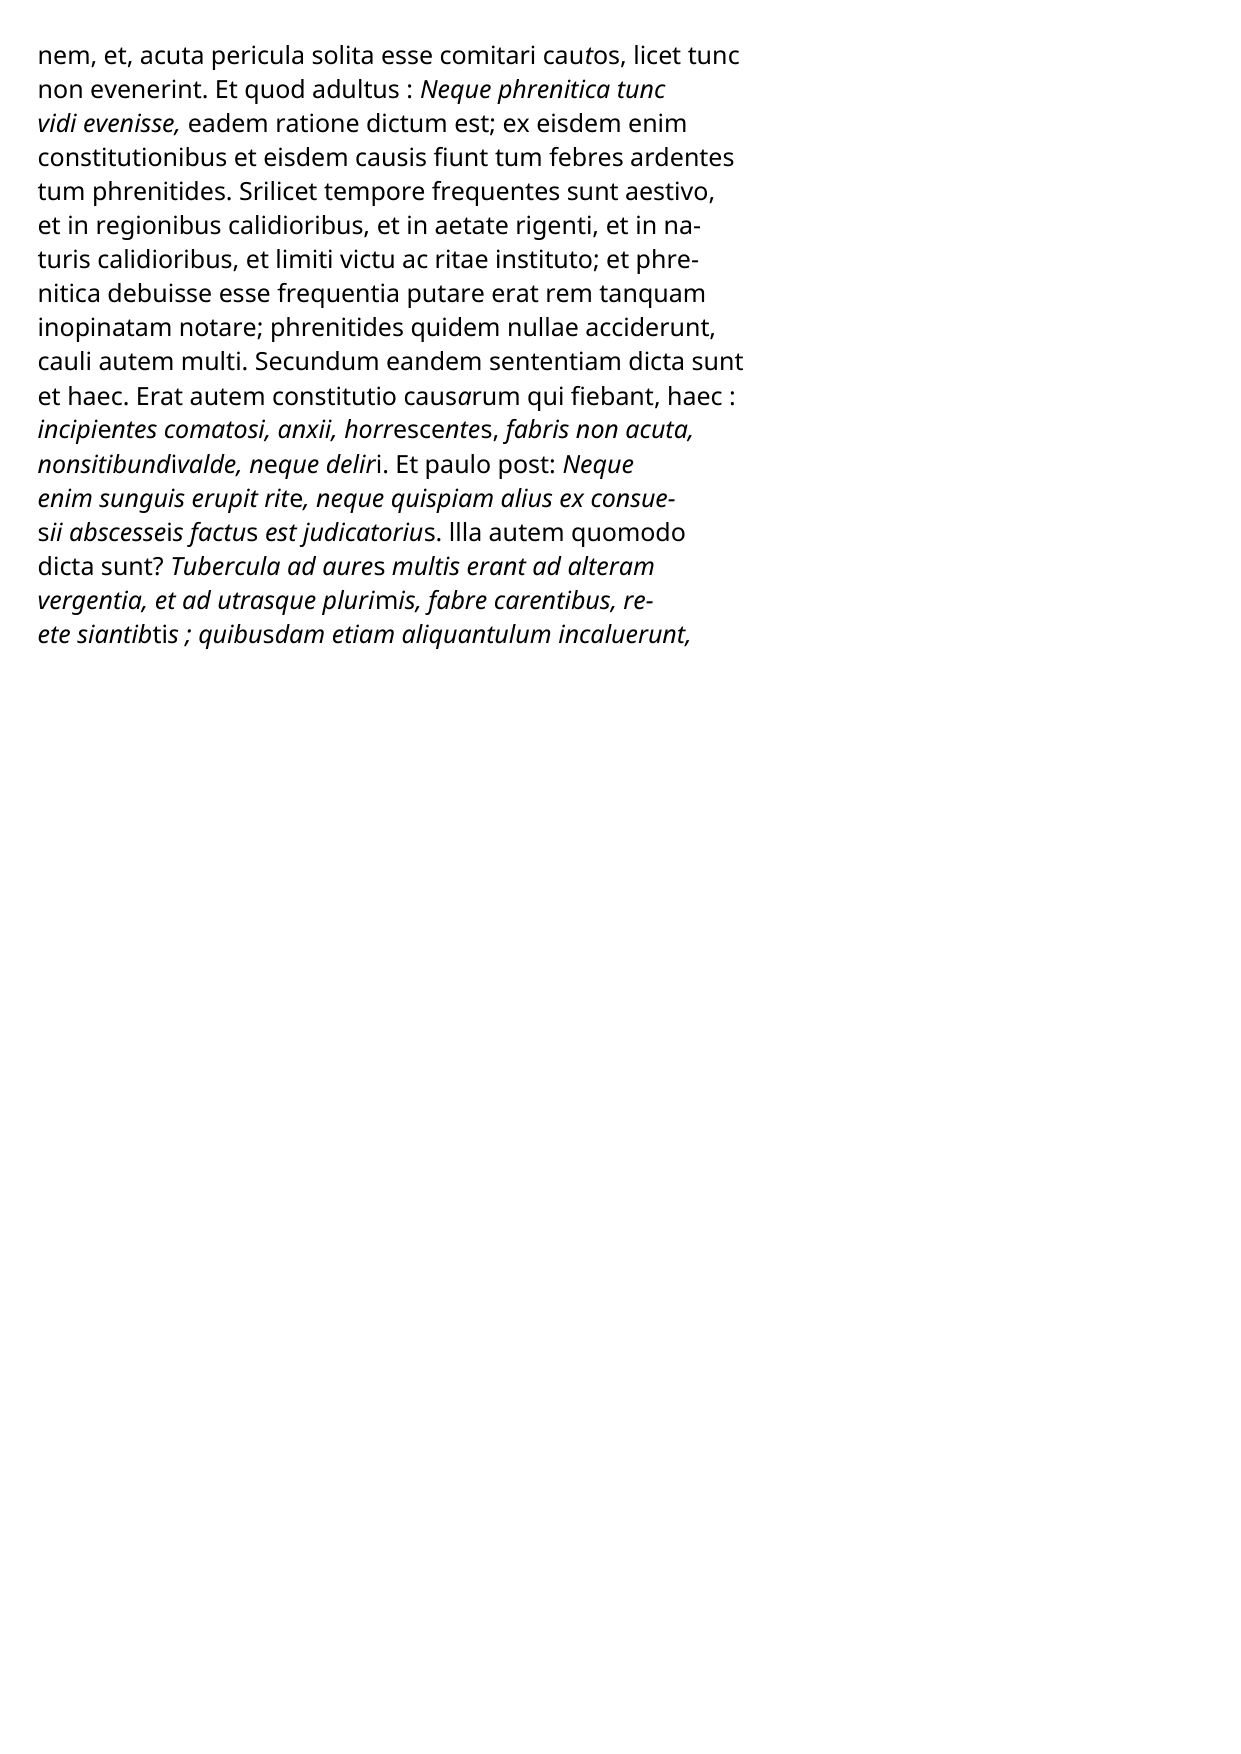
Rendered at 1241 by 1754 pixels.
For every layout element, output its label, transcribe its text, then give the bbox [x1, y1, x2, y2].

text nem, et, acuta pericula solita esse comitari cautos, licet tunc non evenerint. Et quod adultus : Neque phrenitica tunc vidi evenisse, eadem ratione dictum est; ex eisdem enim constitutionibus et eisdem causis fiunt tum febres ardentes tum phrenitides. Srilicet tempore frequentes sunt aestivo, et in regionibus calidioribus, et in aetate rigenti, et in na- turis calidioribus, et limiti victu ac ritae instituto; et phre- nitica debuisse esse frequentia putare erat rem tanquam inopinatam notare; phrenitides quidem nullae acciderunt, cauli autem multi. Secundum eandem sententiam dicta sunt et haec. Erat autem constitutio causarum qui fiebant, haec : incipientes comatosi, anxii, horrescentes, fabris non acuta, nonsitibundivalde, neque deliri. Et paulo post: Neque enim sunguis erupit rite, neque quispiam alius ex consue- sii abscesseis factus est judicatorius. llla autem quomodo dicta sunt? Tubercula ad aures multis erant ad alteram vergentia, et ad utrasque plurimis, fabre carentibus, re- ete siantibtis ; quibusdam etiam aliquantulum incaluerunt, [37, 37, 1203, 651]
